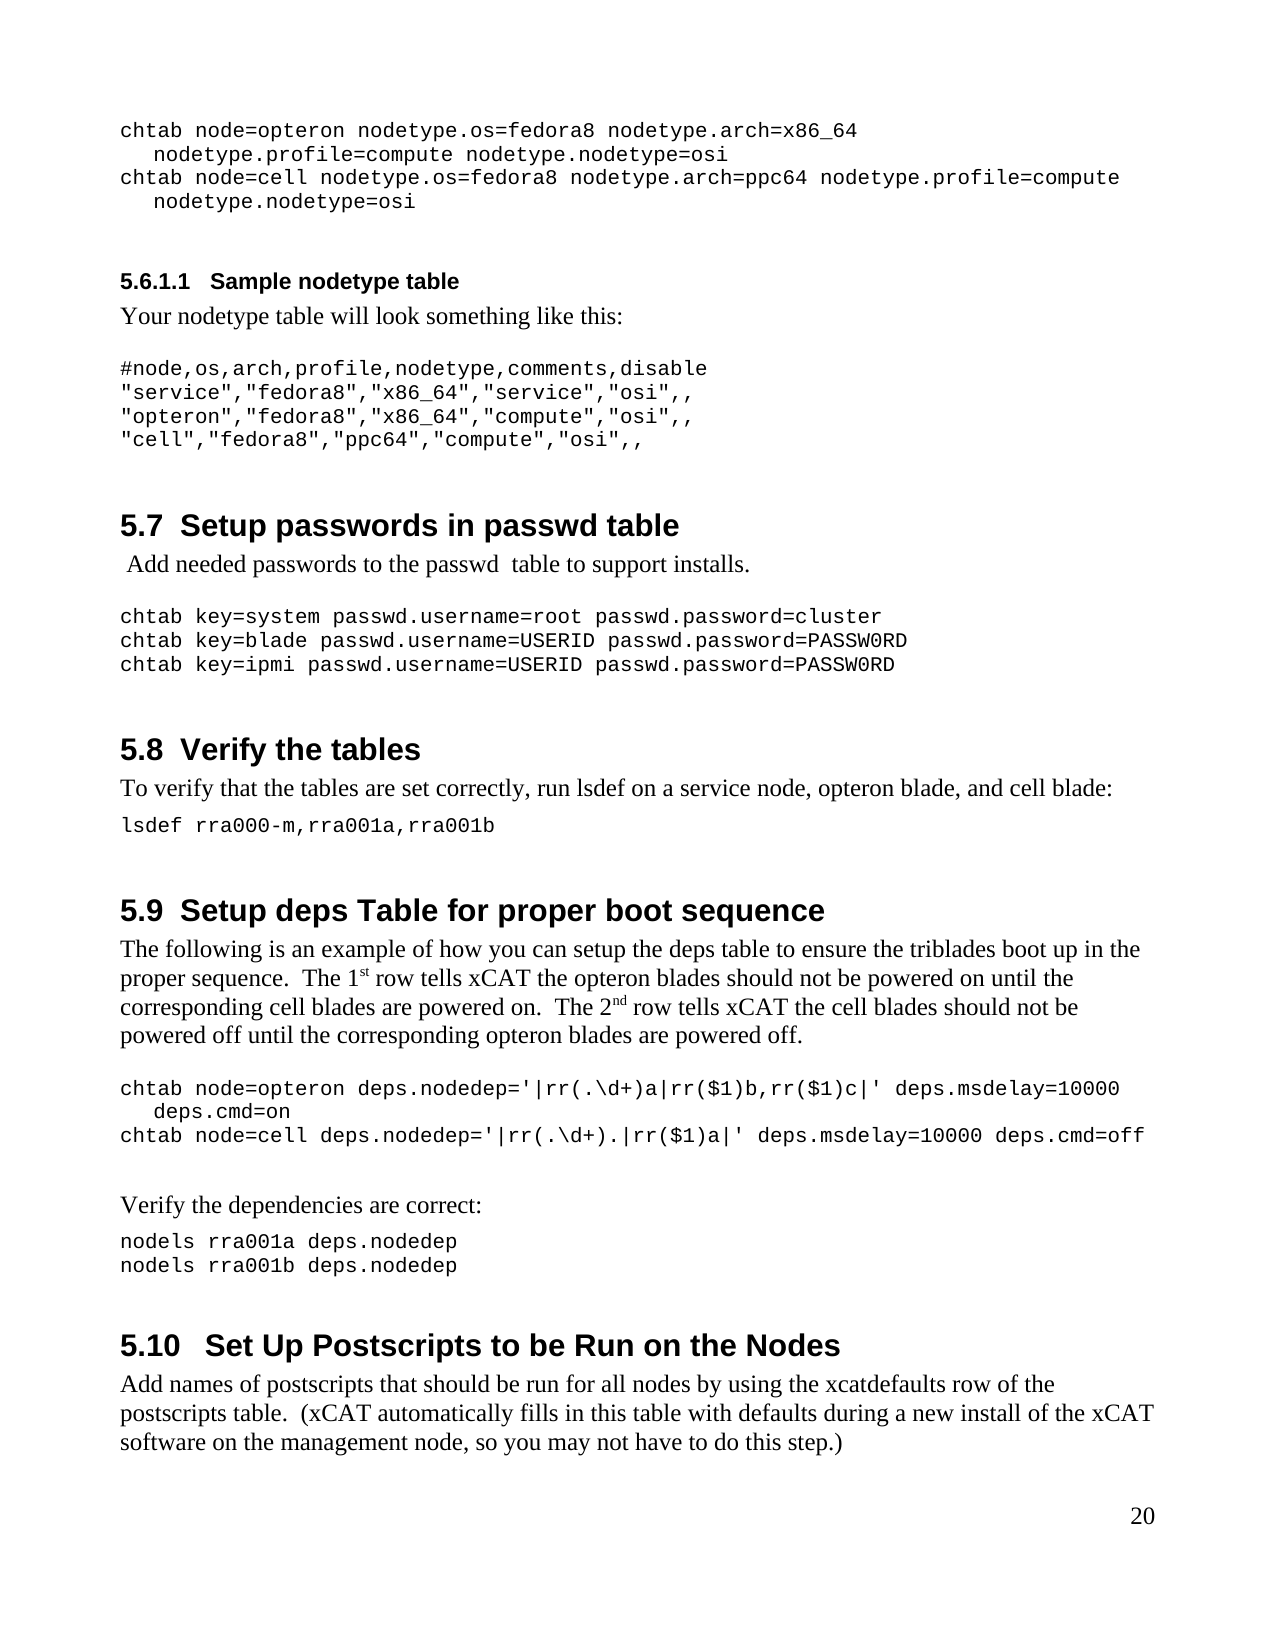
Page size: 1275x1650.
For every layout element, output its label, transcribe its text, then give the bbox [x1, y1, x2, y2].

text nodels rra001a deps.nodedep [120, 1231, 1155, 1255]
text nodels rra001b deps.nodedep [120, 1255, 1155, 1279]
text chtab key=blade passwd.username=USERID passwd.password=PASSW0RD [120, 630, 1155, 654]
text The following is an example of how you can setup the deps table to ensure the triblades boot up in the proper sequence. The 1st row tells xCAT the opteron blades should not be powered on until the corresponding cell blades are powered on. The 2nd row tells xCAT the cell blades should not be powered off until the corresponding opteron blades are powered off. [120, 934, 1155, 1049]
text chtab node=opteron deps.nodedep='|rr(.\d+)a|rr($1)b,rr($1)c|' deps.msdelay=10000 deps.cmd=on [120, 1078, 1155, 1125]
text chtab key=ipmi passwd.username=USERID passwd.password=PASSW0RD [120, 654, 1155, 677]
subtitle Setup passwords in passwd table [120, 507, 1155, 543]
subtitle Set Up Postscripts to be Run on the Nodes [120, 1327, 1155, 1363]
text chtab node=cell deps.nodedep='|rr(.\d+).|rr($1)a|' deps.msdelay=10000 deps.cmd=off [120, 1125, 1155, 1149]
text chtab key=system passwd.username=root passwd.password=cluster [120, 606, 1155, 630]
text lsdef rra000-m,rra001a,rra001b [120, 814, 1155, 838]
text "opteron","fedora8","x86_64","compute","osi",, [120, 406, 1155, 429]
subtitle Sample nodetype table [120, 268, 1155, 295]
text Add names of postscripts that should be run for all nodes by using the xcatdefaults row of the postscripts table. (xCAT automatically fills in this table with defaults during a new install of the xCAT software on the management node, so you may not have to do this step.) [120, 1369, 1155, 1456]
text To verify that the tables are set correctly, run lsdef on a service node, opteron blade, and cell blade: [120, 773, 1155, 802]
text Verify the dependencies are correct: [120, 1190, 1155, 1219]
text Your nodetype table will look something like this: [120, 301, 1155, 330]
text chtab node=cell nodetype.os=fedora8 nodetype.arch=ppc64 nodetype.profile=compute nodetype.nodetype=osi [120, 167, 1155, 214]
text Add needed passwords to the passwd table to support installs. [120, 549, 1155, 578]
text chtab node=opteron nodetype.os=fedora8 nodetype.arch=x86_64 nodetype.profile=compute nodetype.nodetype=osi [120, 120, 1155, 167]
text "cell","fedora8","ppc64","compute","osi",, [120, 429, 1155, 453]
text "service","fedora8","x86_64","service","osi",, [120, 382, 1155, 406]
text #node,os,arch,profile,nodetype,comments,disable [120, 358, 1155, 382]
subtitle Setup deps Table for proper boot sequence [120, 892, 1155, 928]
subtitle Verify the tables [120, 731, 1155, 767]
